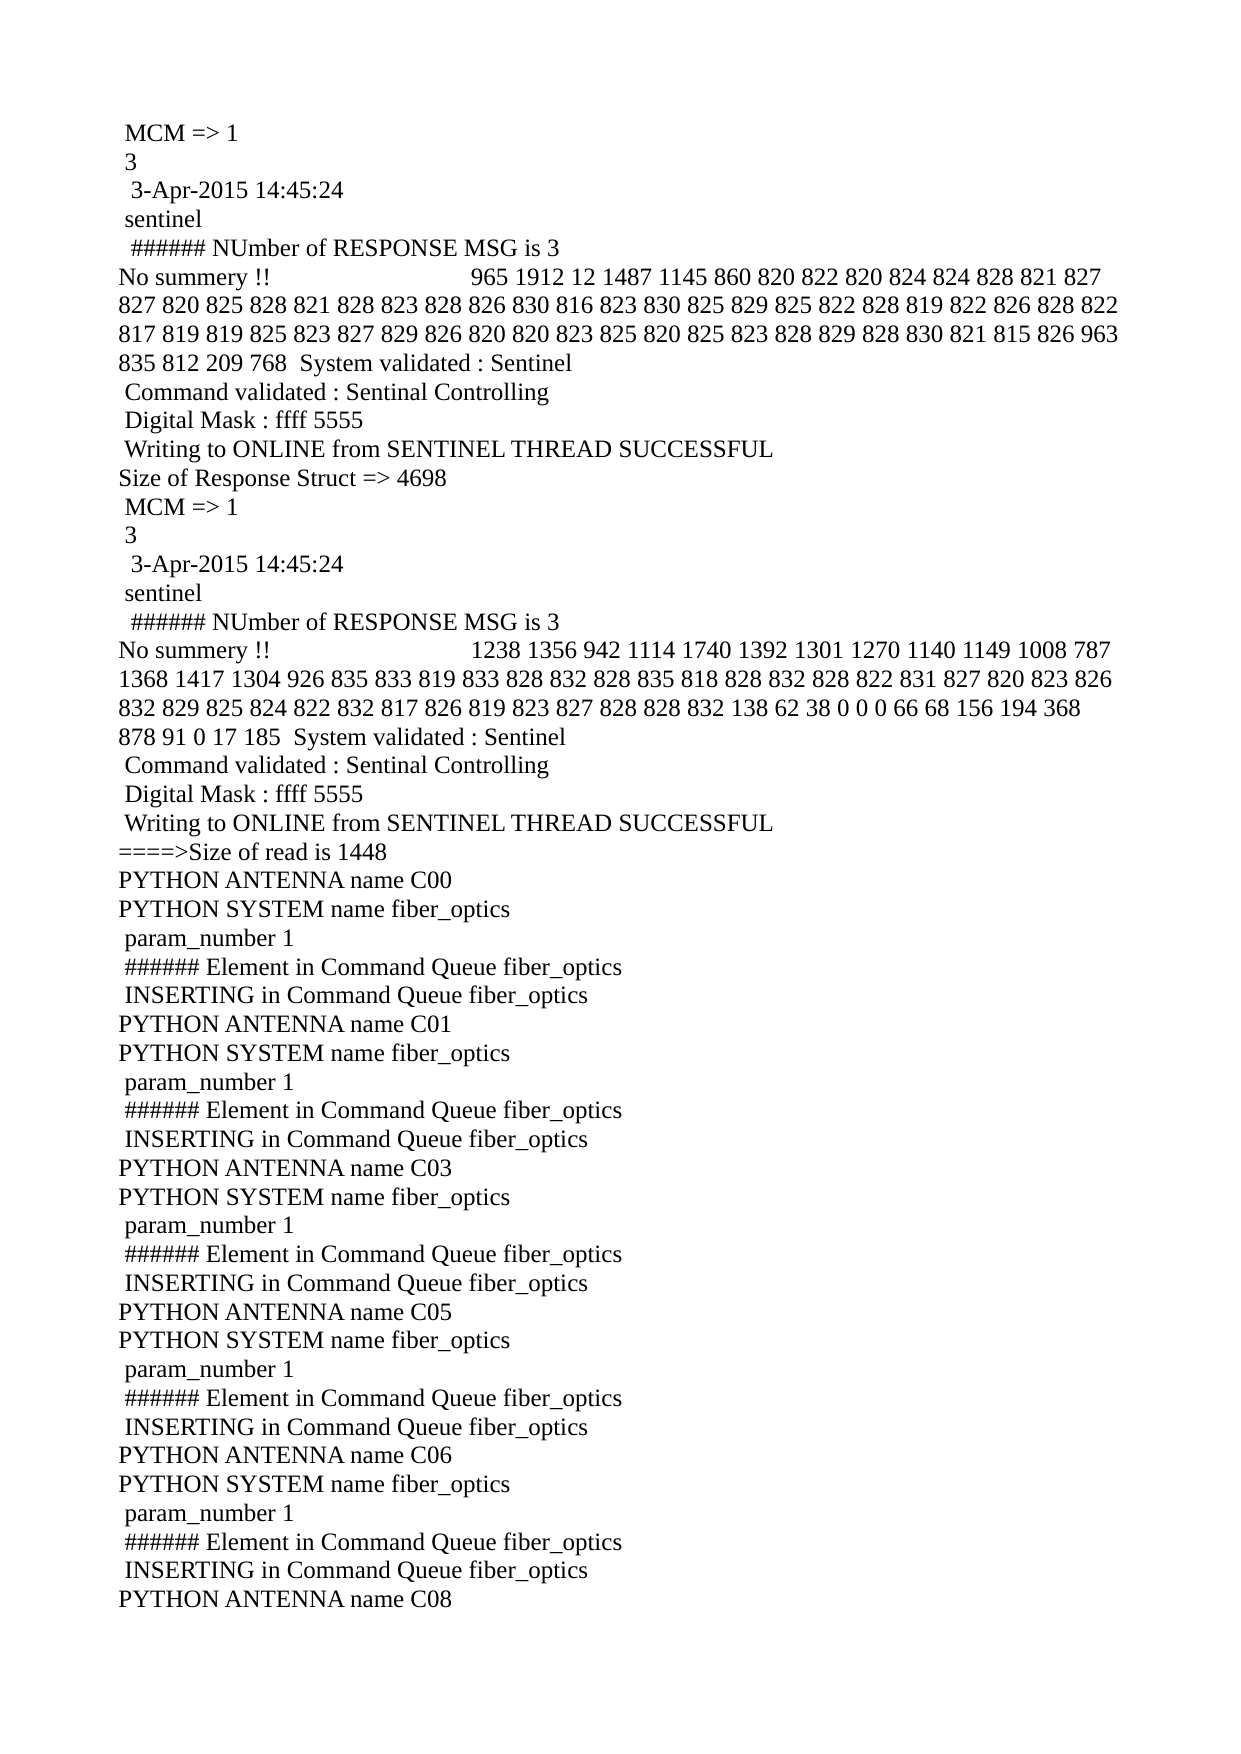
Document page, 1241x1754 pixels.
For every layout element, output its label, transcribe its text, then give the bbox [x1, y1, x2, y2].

text PYTHON ANTENNA name C08 [118, 1584, 1122, 1613]
text Digital Mask : ffff 5555 [118, 406, 1122, 434]
text PYTHON ANTENNA name C06 [118, 1441, 1122, 1469]
text sentinel [118, 204, 1122, 233]
text Writing to ONLINE from SENTINEL THREAD SUCCESSFUL [118, 434, 1122, 463]
text PYTHON ANTENNA name C03 [118, 1153, 1122, 1182]
text No summery !! 965 1912 12 1487 1145 860 820 822 820 824 824 828 821 827 827 820 825 828 821 828 823 828 826 830 816 823 830 825 829 825 822 828 819 822 826 828 822 817 819 819 825 823 827 829 826 820 820 823 825 820 825 823 828 829 828 830 821 815 826 963 835 812 209 768 System validated : Sentinel [118, 262, 1122, 377]
text param_number 1 [118, 1067, 1122, 1096]
text INSERTING in Command Queue fiber_optics [118, 1412, 1122, 1441]
text ###### Element in Command Queue fiber_optics [118, 1527, 1122, 1556]
text Writing to ONLINE from SENTINEL THREAD SUCCESSFUL [118, 808, 1122, 837]
text PYTHON SYSTEM name fiber_optics [118, 894, 1122, 923]
text param_number 1 [118, 923, 1122, 952]
text MCM => 1 [118, 492, 1122, 521]
text PYTHON SYSTEM name fiber_optics [118, 1469, 1122, 1498]
text INSERTING in Command Queue fiber_optics [118, 1556, 1122, 1584]
text 3 [118, 521, 1122, 549]
text param_number 1 [118, 1498, 1122, 1527]
text param_number 1 [118, 1354, 1122, 1383]
text Command validated : Sentinal Controlling [118, 377, 1122, 406]
text ###### Element in Command Queue fiber_optics [118, 952, 1122, 981]
text ###### Element in Command Queue fiber_optics [118, 1096, 1122, 1124]
text ###### Element in Command Queue fiber_optics [118, 1239, 1122, 1268]
text PYTHON ANTENNA name C01 [118, 1009, 1122, 1038]
text ###### NUmber of RESPONSE MSG is 3 [118, 607, 1122, 636]
text MCM => 1 [118, 118, 1122, 147]
text 3-Apr-2015 14:45:24 [118, 176, 1122, 204]
text PYTHON SYSTEM name fiber_optics [118, 1182, 1122, 1211]
text INSERTING in Command Queue fiber_optics [118, 1124, 1122, 1153]
text INSERTING in Command Queue fiber_optics [118, 981, 1122, 1009]
text PYTHON ANTENNA name C00 [118, 866, 1122, 894]
text Command validated : Sentinal Controlling [118, 751, 1122, 779]
text Digital Mask : ffff 5555 [118, 779, 1122, 808]
text ###### Element in Command Queue fiber_optics [118, 1383, 1122, 1412]
text ====>Size of read is 1448 [118, 837, 1122, 866]
text PYTHON SYSTEM name fiber_optics [118, 1326, 1122, 1354]
text param_number 1 [118, 1211, 1122, 1239]
text PYTHON ANTENNA name C05 [118, 1297, 1122, 1326]
text 3-Apr-2015 14:45:24 [118, 549, 1122, 578]
text INSERTING in Command Queue fiber_optics [118, 1268, 1122, 1297]
text PYTHON SYSTEM name fiber_optics [118, 1038, 1122, 1067]
text ###### NUmber of RESPONSE MSG is 3 [118, 233, 1122, 262]
text No summery !! 1238 1356 942 1114 1740 1392 1301 1270 1140 1149 1008 787 1368 1417 1304 926 835 833 819 833 828 832 828 835 818 828 832 828 822 831 827 820 823 826 832 829 825 824 822 832 817 826 819 823 827 828 828 832 138 62 38 0 0 0 66 68 156 194 368 878 91 0 17 185 System validated : Sentinel [118, 636, 1122, 751]
text 3 [118, 147, 1122, 176]
text Size of Response Struct => 4698 [118, 463, 1122, 492]
text sentinel [118, 578, 1122, 607]
